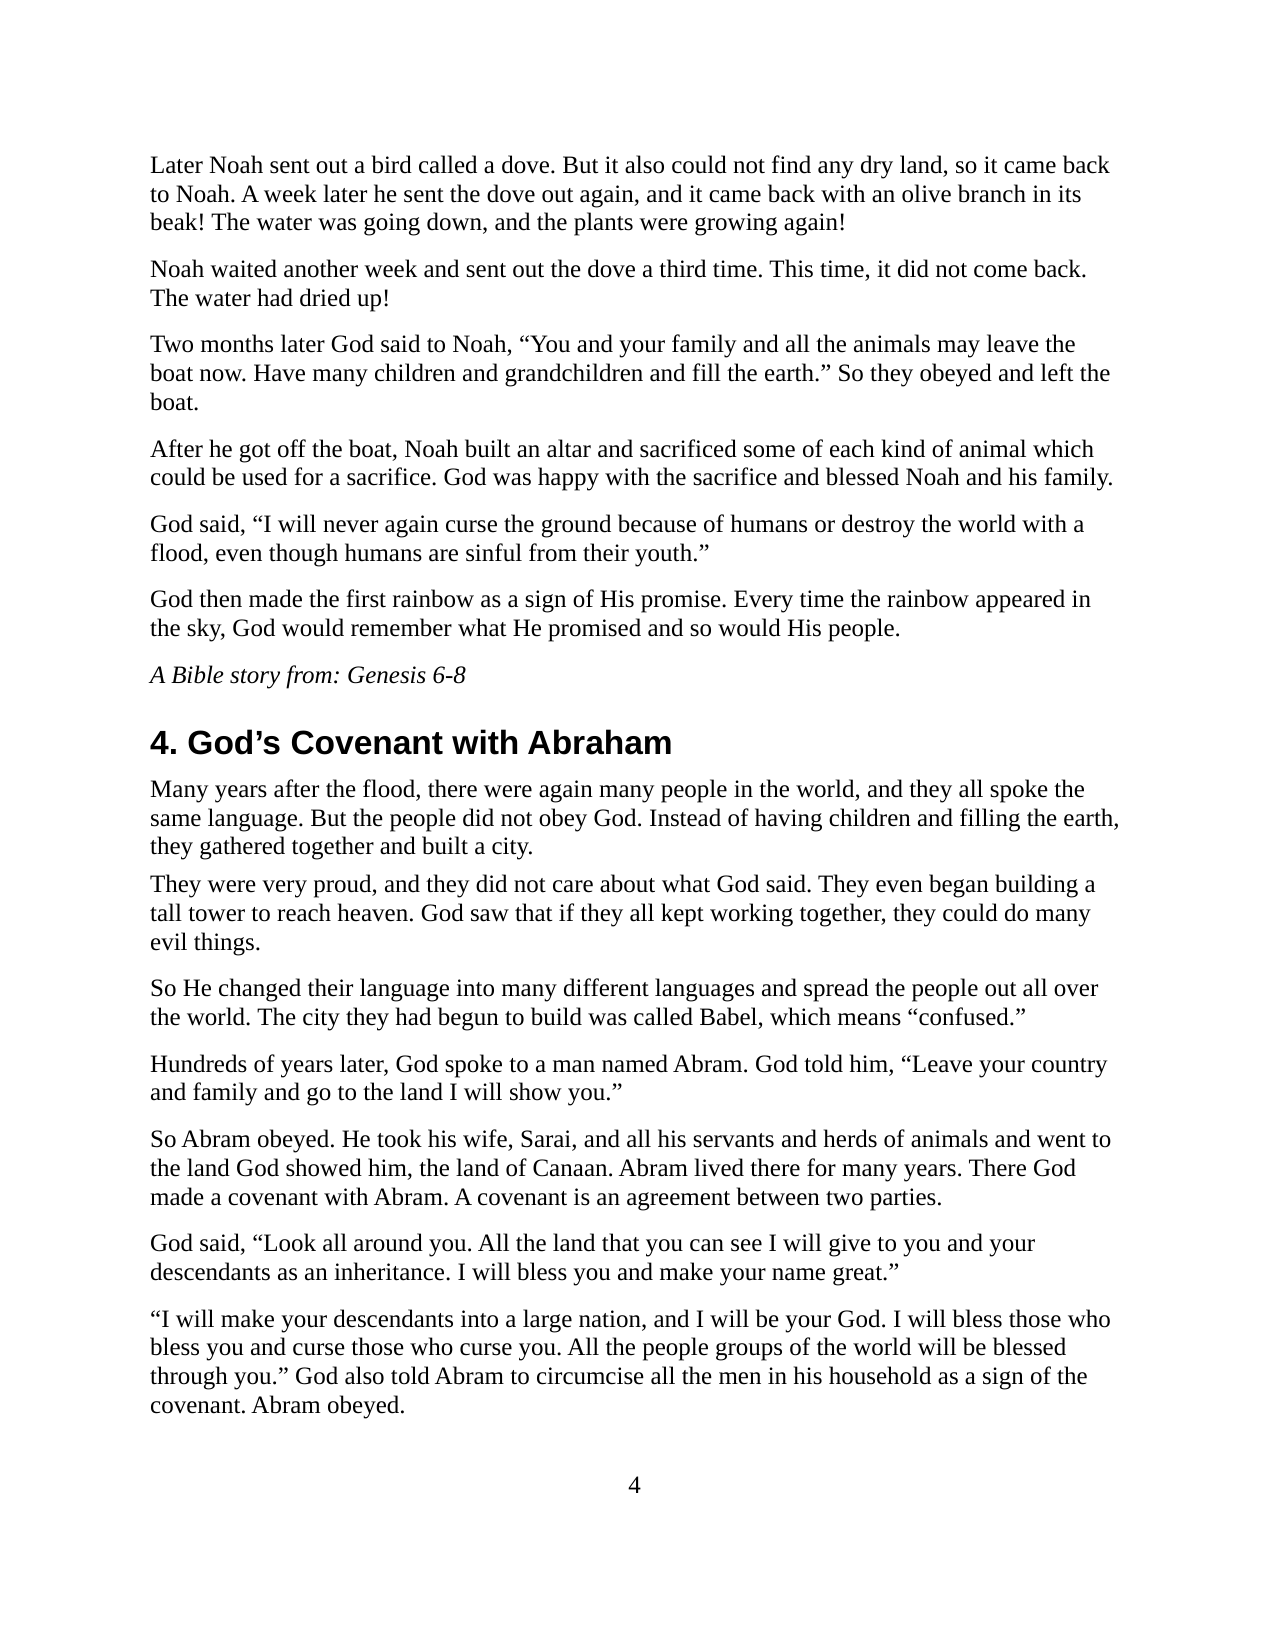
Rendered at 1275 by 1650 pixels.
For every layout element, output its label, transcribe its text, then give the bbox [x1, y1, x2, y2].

text God said, “Look all around you. All the land that you can see I will give to you and your descendants as an inheritance. I will bless you and make your name great.” [150, 1228, 1125, 1286]
text God said, “I will never again curse the ground because of humans or destroy the world with a flood, even though humans are sinful from their youth.” [150, 509, 1125, 567]
text After he got off the boat, Noah built an altar and sacrificed some of each kind of animal which could be used for a sacrifice. God was happy with the sacrifice and blessed Noah and his family. [150, 434, 1125, 491]
text They were very proud, and they did not care about what God said. They even began building a tall tower to reach heaven. God saw that if they all kept working together, they could do many evil things. [150, 869, 1125, 955]
text Hundreds of years later, God spoke to a man named Abram. God told him, “Leave your country and family and go to the land I will show you.” [150, 1049, 1125, 1106]
text Noah waited another week and sent out the dove a third time. This time, it did not come back. The water had dried up! [150, 254, 1125, 312]
text God then made the first rainbow as a sign of His promise. Every time the rainbow appeared in the sky, God would remember what He promised and so would His people. [150, 584, 1125, 642]
text “I will make your descendants into a large nation, and I will be your God. I will bless those who bless you and curse those who curse you. All the people groups of the world will be blessed through you.” God also told Abram to circumcise all the men in his household as a sign of the covenant. Abram obeyed. [150, 1304, 1125, 1419]
subtitle 4. God’s Covenant with Abraham [150, 723, 1125, 761]
text A Bible story from: Genesis 6-8 [150, 660, 1125, 689]
text Later Noah sent out a bird called a dove. But it also could not find any dry land, so it came back to Noah. A week later he sent the dove out again, and it came back with an olive branch in its beak! The water was going down, and the plants were growing again! [150, 150, 1125, 236]
text So Abram obeyed. He took his wife, Sarai, and all his servants and herds of animals and went to the land God showed him, the land of Canaan. Abram lived there for many years. There God made a covenant with Abram. A covenant is an agreement between two parties. [150, 1124, 1125, 1210]
text So He changed their language into many different languages and spread the people out all over the world. The city they had begun to build was called Babel, which means “confused.” [150, 973, 1125, 1031]
text Two months later God said to Noah, “You and your family and all the animals may leave the boat now. Have many children and grandchildren and fill the earth.” So they obeyed and left the boat. [150, 329, 1125, 416]
text Many years after the flood, there were again many people in the world, and they all spoke the same language. But the people did not obey God. Instead of having children and filling the earth, they gathered together and built a city. [150, 774, 1125, 860]
